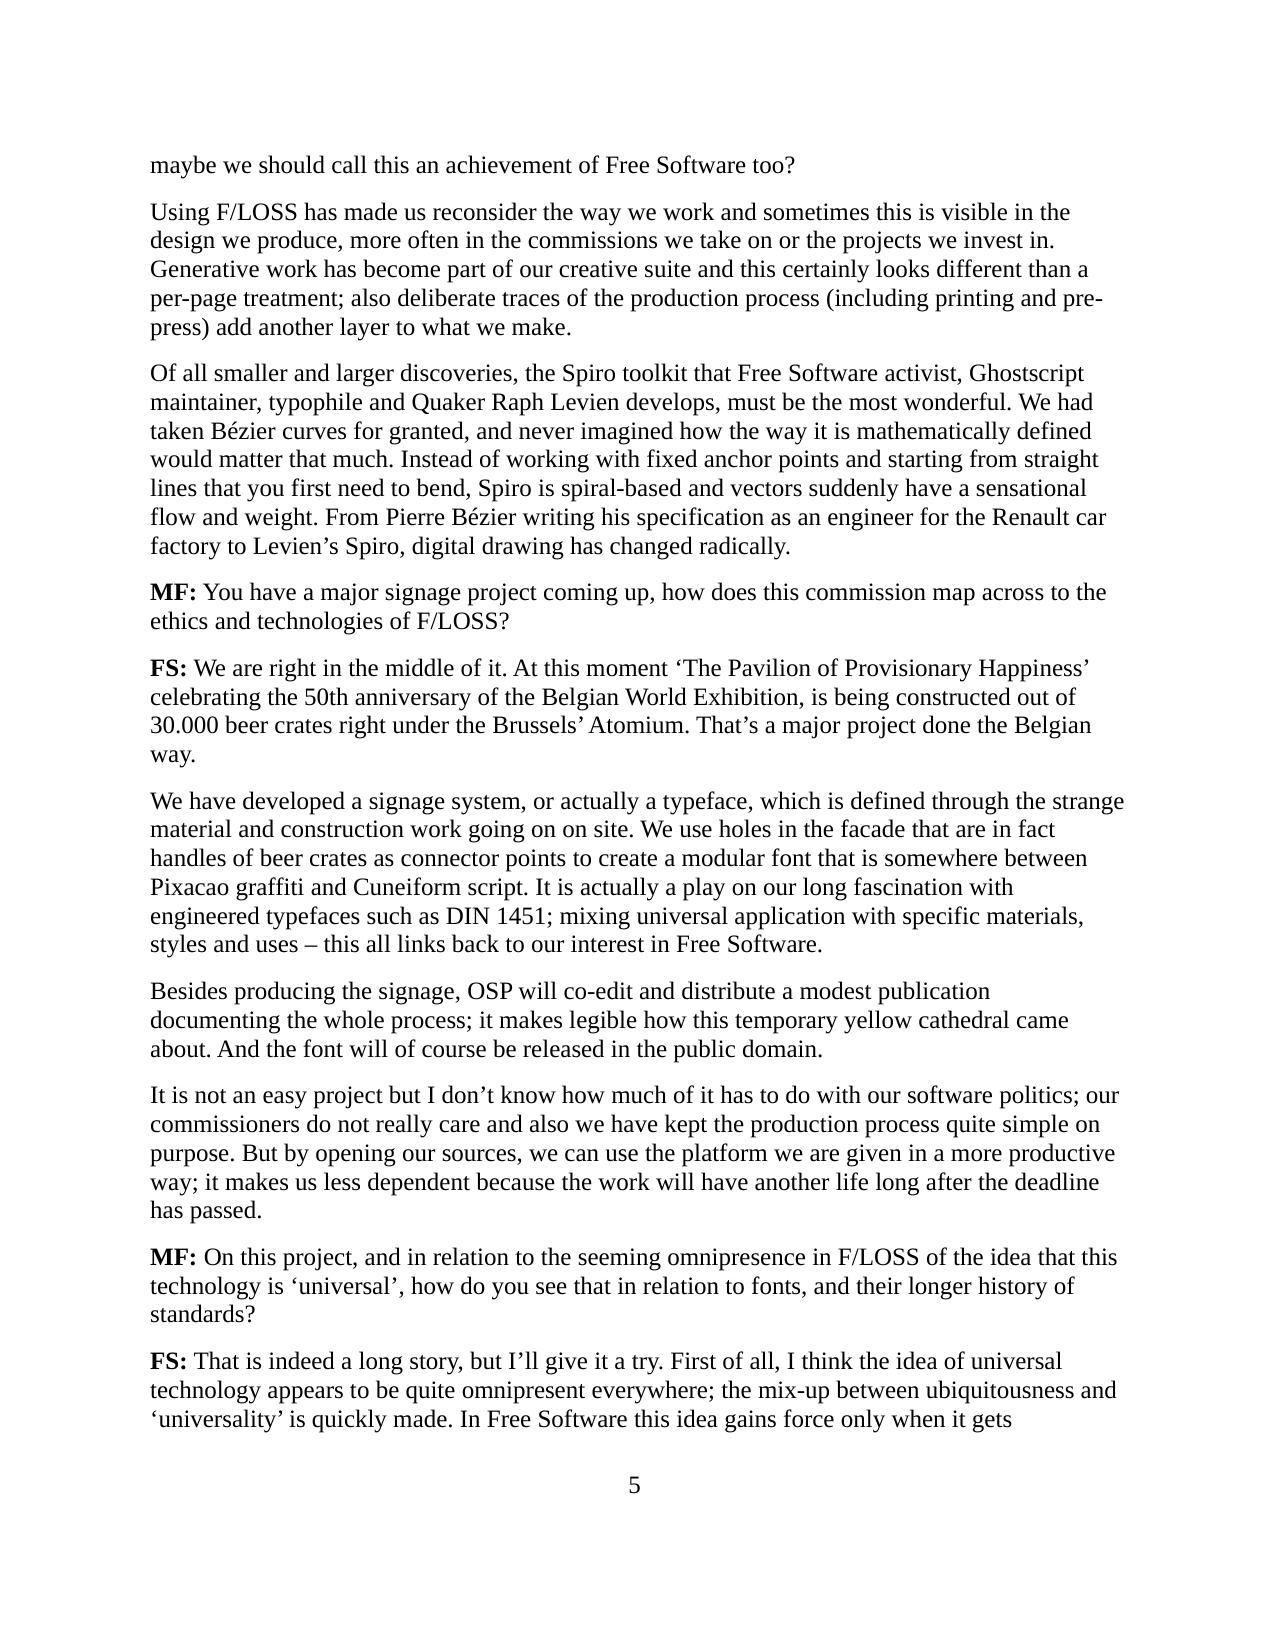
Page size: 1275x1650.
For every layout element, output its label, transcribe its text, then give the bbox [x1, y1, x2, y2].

text It is not an easy project but I don’t know how much of it has to do with our software politics; our commissioners do not really care and also we have kept the production process quite simple on purpose. But by opening our sources, we can use the platform we are given in a more productive way; it makes us less dependent because the work will have another life long after the deadline has passed. [150, 1080, 1125, 1224]
text MF: You have a major signage project coming up, how does this commission map across to the ethics and technologies of F/LOSS? [150, 577, 1125, 635]
text Besides producing the signage, OSP will co-edit and distribute a modest publication documenting the whole process; it makes legible how this temporary yellow cathedral came about. And the font will of course be released in the public domain. [150, 976, 1125, 1062]
text MF: On this project, and in relation to the seeming omnipresence in F/LOSS of the idea that this technology is ‘universal’, how do you see that in relation to fonts, and their longer history of standards? [150, 1242, 1125, 1328]
text FS: That is indeed a long story, but I’ll give it a try. First of all, I think the idea of universal technology appears to be quite omnipresent everywhere; the mix-up between ubiquitousness and ‘universality’ is quickly made. In Free Software this idea gains force only when it gets [150, 1346, 1125, 1432]
text We have developed a signage system, or actually a typeface, which is defined through the strange material and construction work going on on site. We use holes in the facade that are in fact handles of beer crates as connector points to create a modular font that is somewhere between Pixacao graffiti and Cuneiform script. It is actually a play on our long fascination with engineered typefaces such as DIN 1451; mixing universal application with specific materials, styles and uses – this all links back to our interest in Free Software. [150, 786, 1125, 958]
text maybe we should call this an achievement of Free Software too? [150, 150, 1125, 179]
text FS: We are right in the middle of it. At this moment ‘The Pavilion of Provisionary Happiness’ celebrating the 50th anniversary of the Belgian World Exhibition, is being constructed out of 30.000 beer crates right under the Brussels’ Atomium. That’s a major project done the Belgian way. [150, 653, 1125, 768]
text Using F/LOSS has made us reconsider the way we work and sometimes this is visible in the design we produce, more often in the commissions we take on or the projects we invest in. Generative work has become part of our creative suite and this certainly looks different than a per-page treatment; also deliberate traces of the production process (including printing and pre-press) add another layer to what we make. [150, 197, 1125, 340]
text Of all smaller and larger discoveries, the Spiro toolkit that Free Software activist, Ghostscript maintainer, typophile and Quaker Raph Levien develops, must be the most wonderful. We had taken Bézier curves for granted, and never imagined how the way it is mathematically defined would matter that much. Instead of working with fixed anchor points and starting from straight lines that you first need to bend, Spiro is spiral-based and vectors suddenly have a sensational flow and weight. From Pierre Bézier writing his specification as an engineer for the Renault car factory to Levien’s Spiro, digital drawing has changed radically. [150, 358, 1125, 559]
